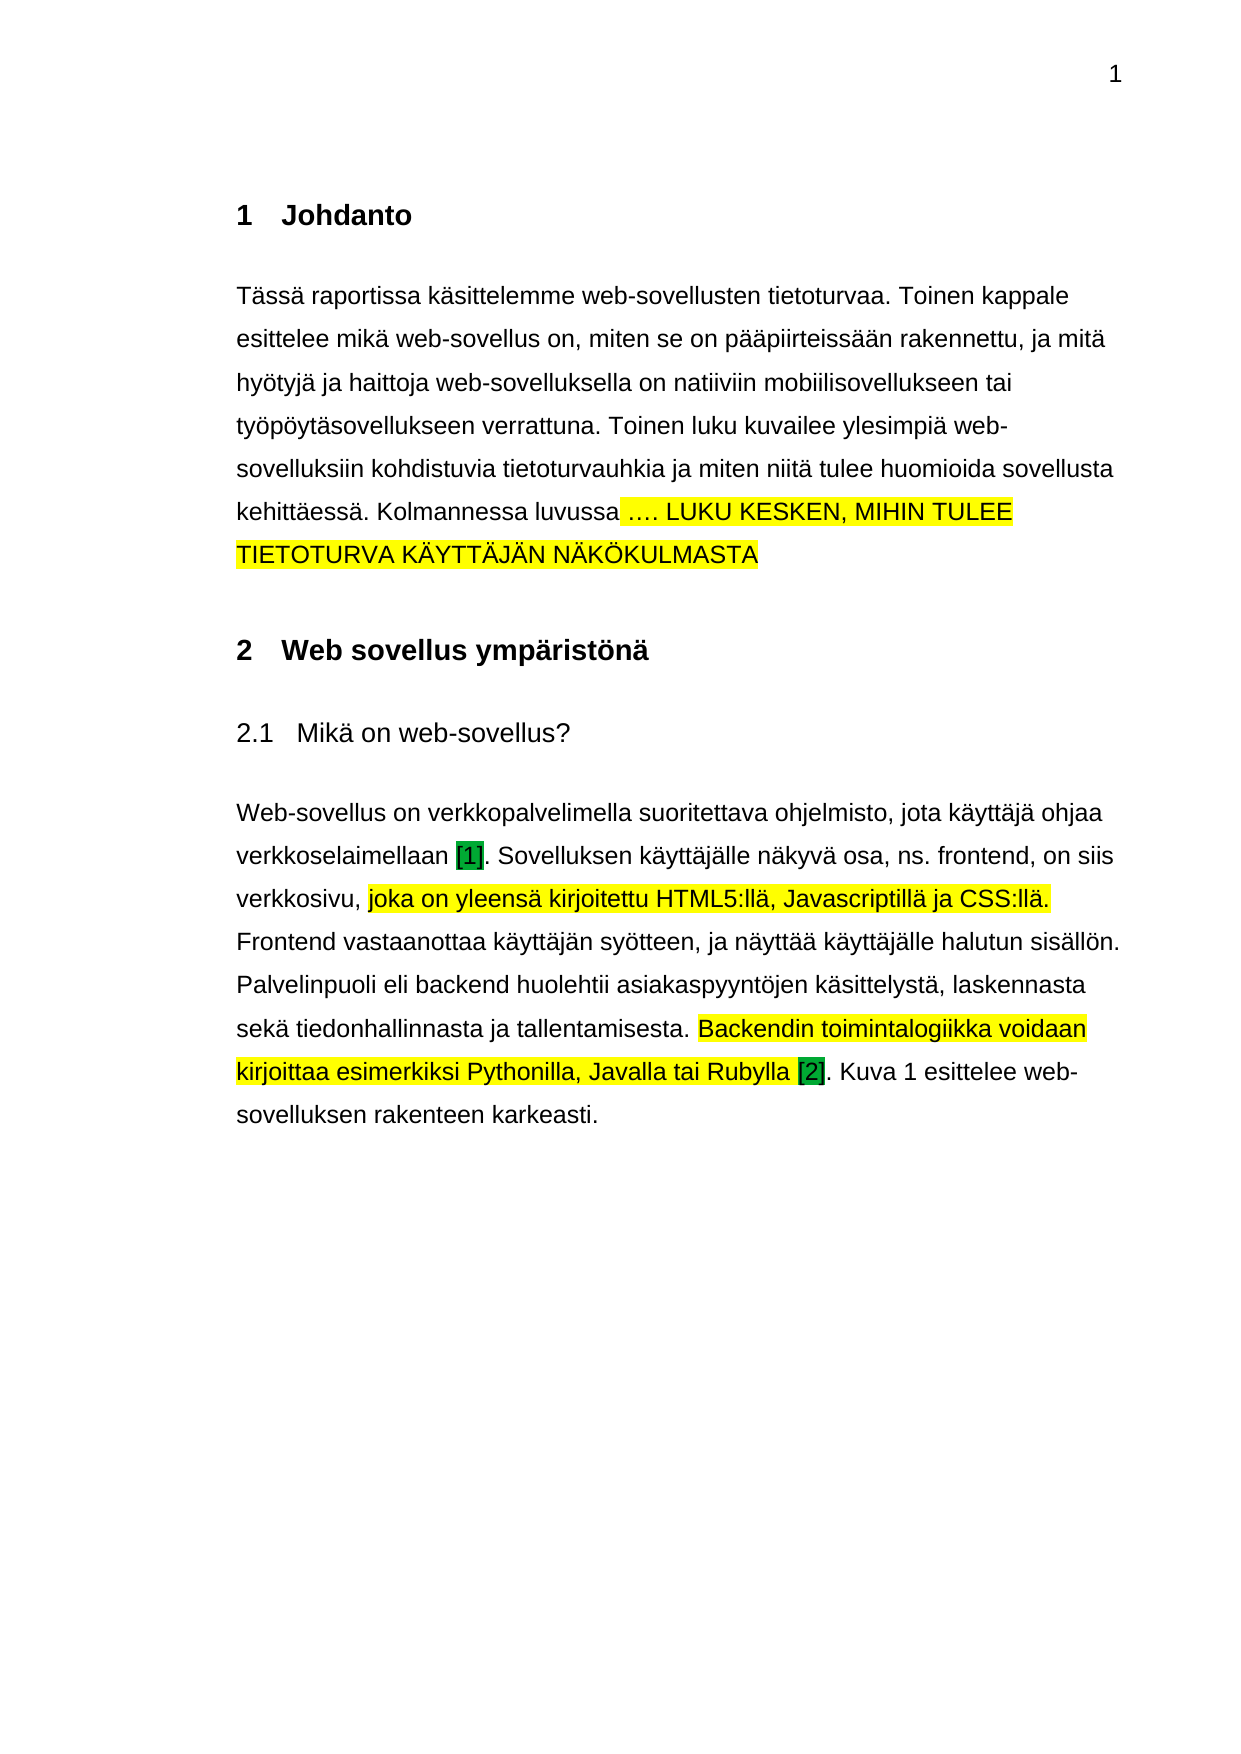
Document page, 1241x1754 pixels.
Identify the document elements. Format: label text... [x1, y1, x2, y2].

text Web-sovellus on verkkopalvelimella suoritettava ohjelmisto, jota käyttäjä ohjaa verkkoselaimellaan [1]. Sovelluksen käyttäjälle näkyvä osa, ns. frontend, on siis verkkosivu, joka on yleensä kirjoitettu HTML5:llä, Javascriptillä ja CSS:llä. Frontend vastaanottaa käyttäjän syötteen, ja näyttää käyttäjälle halutun sisällön. Palvelinpuoli eli backend huolehtii asiakaspyyntöjen käsittelystä, laskennasta sekä tiedonhallinnasta ja tallentamisesta. Backendin toimintalogiikka voidaan kirjoittaa esimerkiksi Pythonilla, Javalla tai Rubylla [2]. Kuva 1 esittelee web-sovelluksen rakenteen karkeasti. [236, 798, 1122, 1128]
subtitle Web sovellus ympäristönä [236, 633, 1122, 667]
text Tässä raportissa käsittelemme web-sovellusten tietoturvaa. Toinen kappale esittelee mikä web-sovellus on, miten se on pääpiirteissään rakennettu, ja mitä hyötyjä ja haittoja web-sovelluksella on natiiviin mobiilisovellukseen tai työpöytäsovellukseen verrattuna. Toinen luku kuvailee ylesimpiä web-sovelluksiin kohdistuvia tietoturvauhkia ja miten niitä tulee huomioida sovellusta kehittäessä. Kolmannessa luvussa …. LUKU KESKEN, MIHIN TULEE TIETOTURVA KÄYTTÄJÄN NÄKÖKULMASTA [236, 281, 1122, 569]
subtitle Mikä on web-sovellus? [236, 717, 1122, 748]
subtitle Johdanto [236, 198, 1122, 231]
